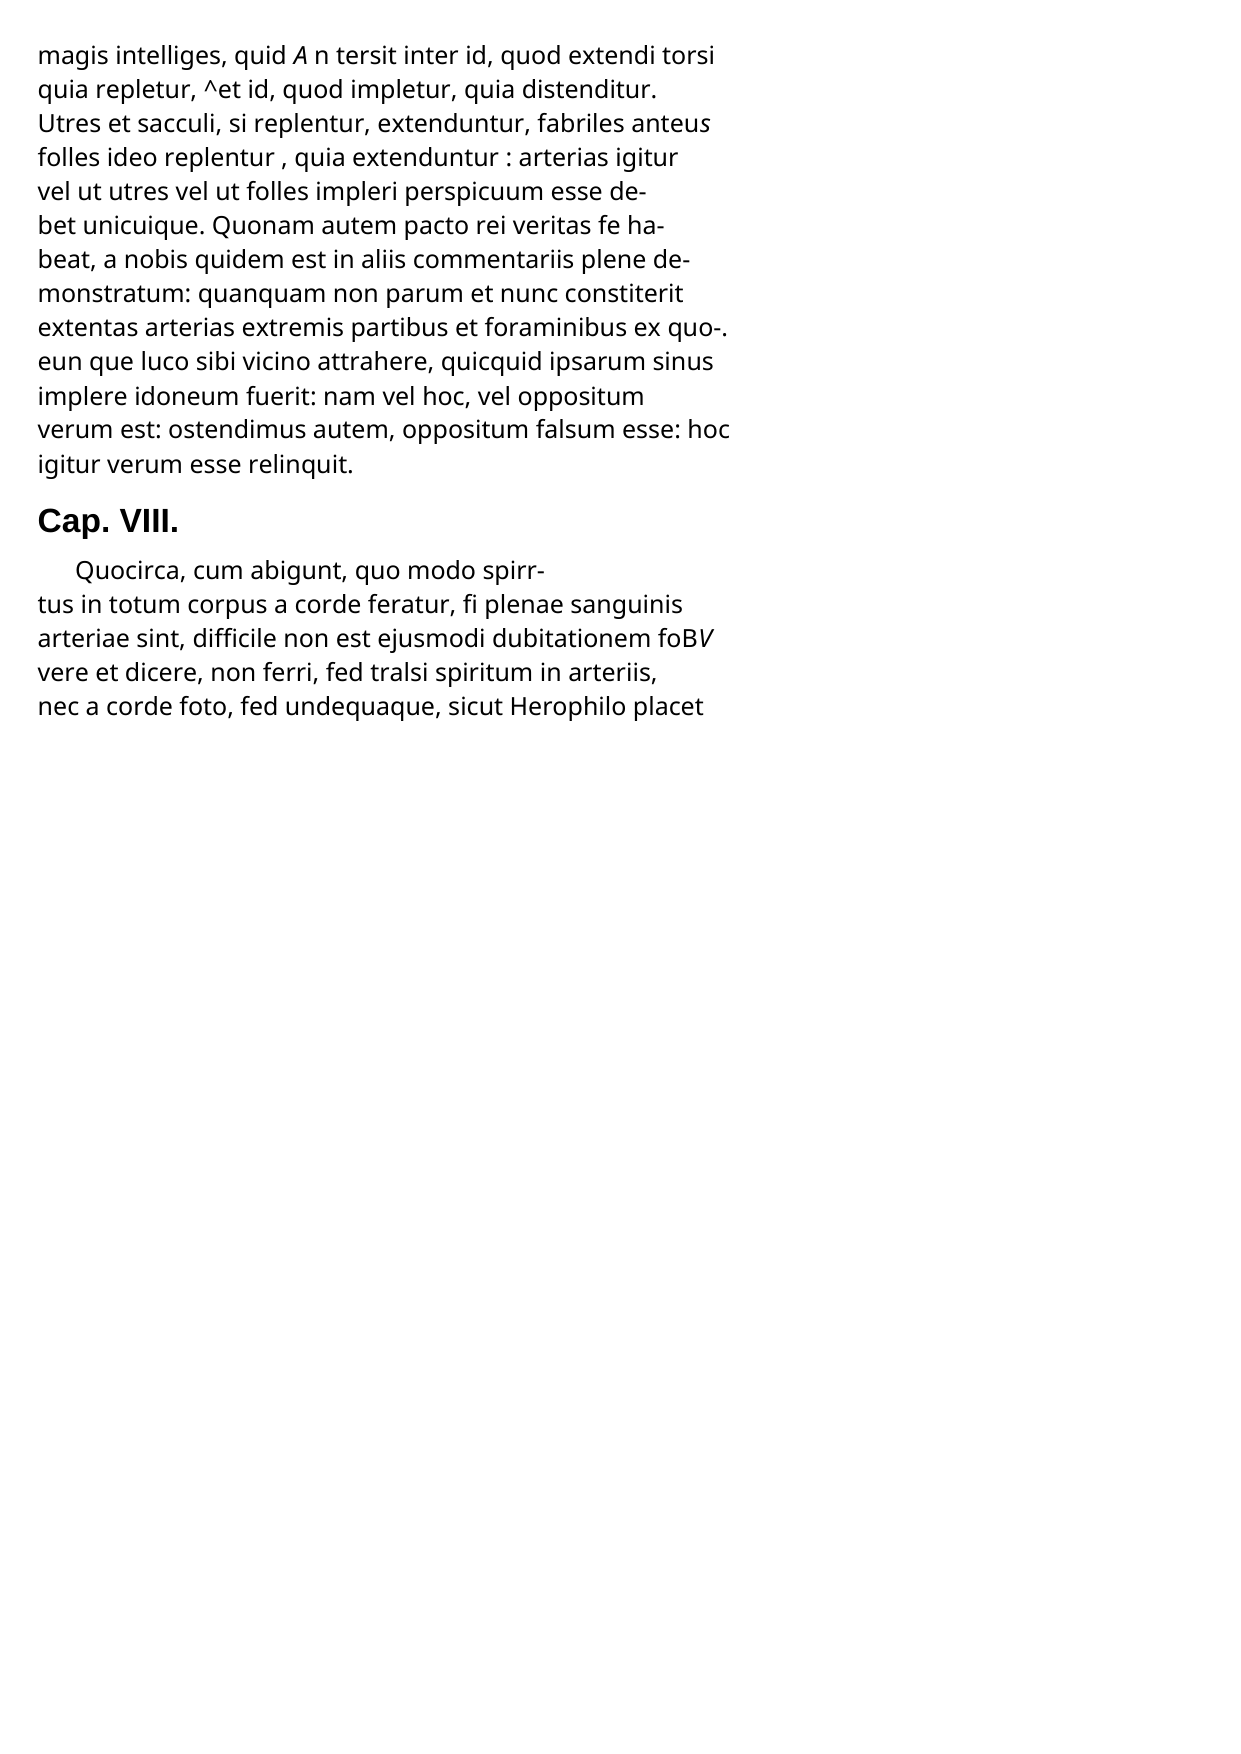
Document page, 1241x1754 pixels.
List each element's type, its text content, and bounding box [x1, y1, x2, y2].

text magis intelliges, quid A n tersit inter id, quod extendi torsi quia repletur, ^et id, quod impletur, quia distenditur. Utres et sacculi, si replentur, extenduntur, fabriles anteus folles ideo replentur , quia extenduntur : arterias igitur vel ut utres vel ut folles impleri perspicuum esse de- bet unicuique. Quonam autem pacto rei veritas fe ha- beat, a nobis quidem est in aliis commentariis plene de- monstratum: quanquam non parum et nunc constiterit extentas arterias extremis partibus et foraminibus ex quo-. eun que luco sibi vicino attrahere, quicquid ipsarum sinus implere idoneum fuerit: nam vel hoc, vel oppositum verum est: ostendimus autem, oppositum falsum esse: hoc igitur verum esse relinquit. [37, 37, 1203, 480]
subtitle Cap. VIII. [37, 501, 1203, 540]
text Quocirca, cum abigunt, quo modo spirr- tus in totum corpus a corde feratur, fi plenae sanguinis arteriae sint, difficile non est ejusmodi dubitationem foBV vere et dicere, non ferri, fed tralsi spiritum in arteriis, nec a corde foto, fed undequaque, sicut Herophilo placet [37, 552, 1203, 723]
